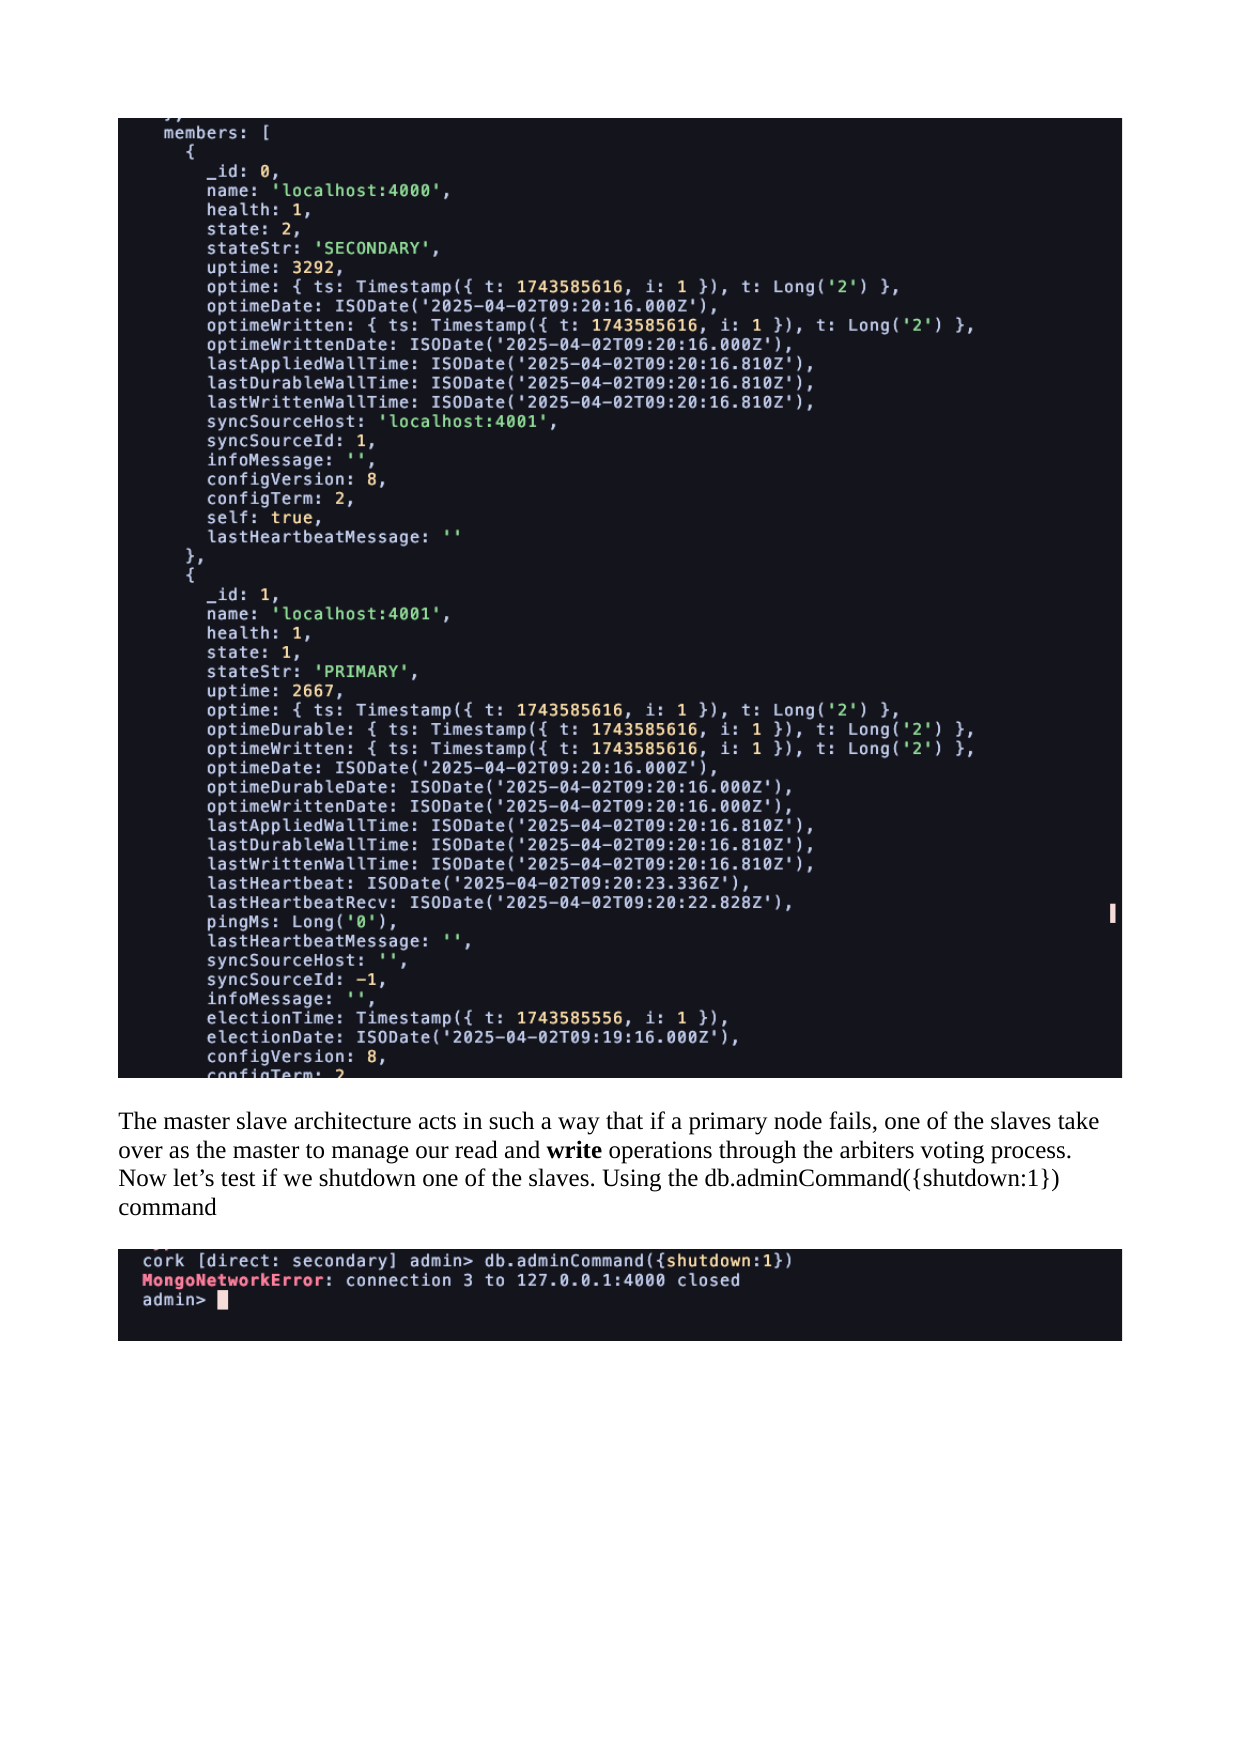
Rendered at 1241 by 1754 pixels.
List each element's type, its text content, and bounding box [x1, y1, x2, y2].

picture [118, 1249, 1123, 1341]
text The master slave architecture acts in such a way that if a primary node fails, one of the slaves take over as the master to manage our read and write operations through the arbiters voting process. Now let’s test if we shutdown one of the slaves. Using the db.adminCommand({shutdown:1}) command [118, 1106, 1122, 1221]
picture [118, 118, 1123, 1078]
